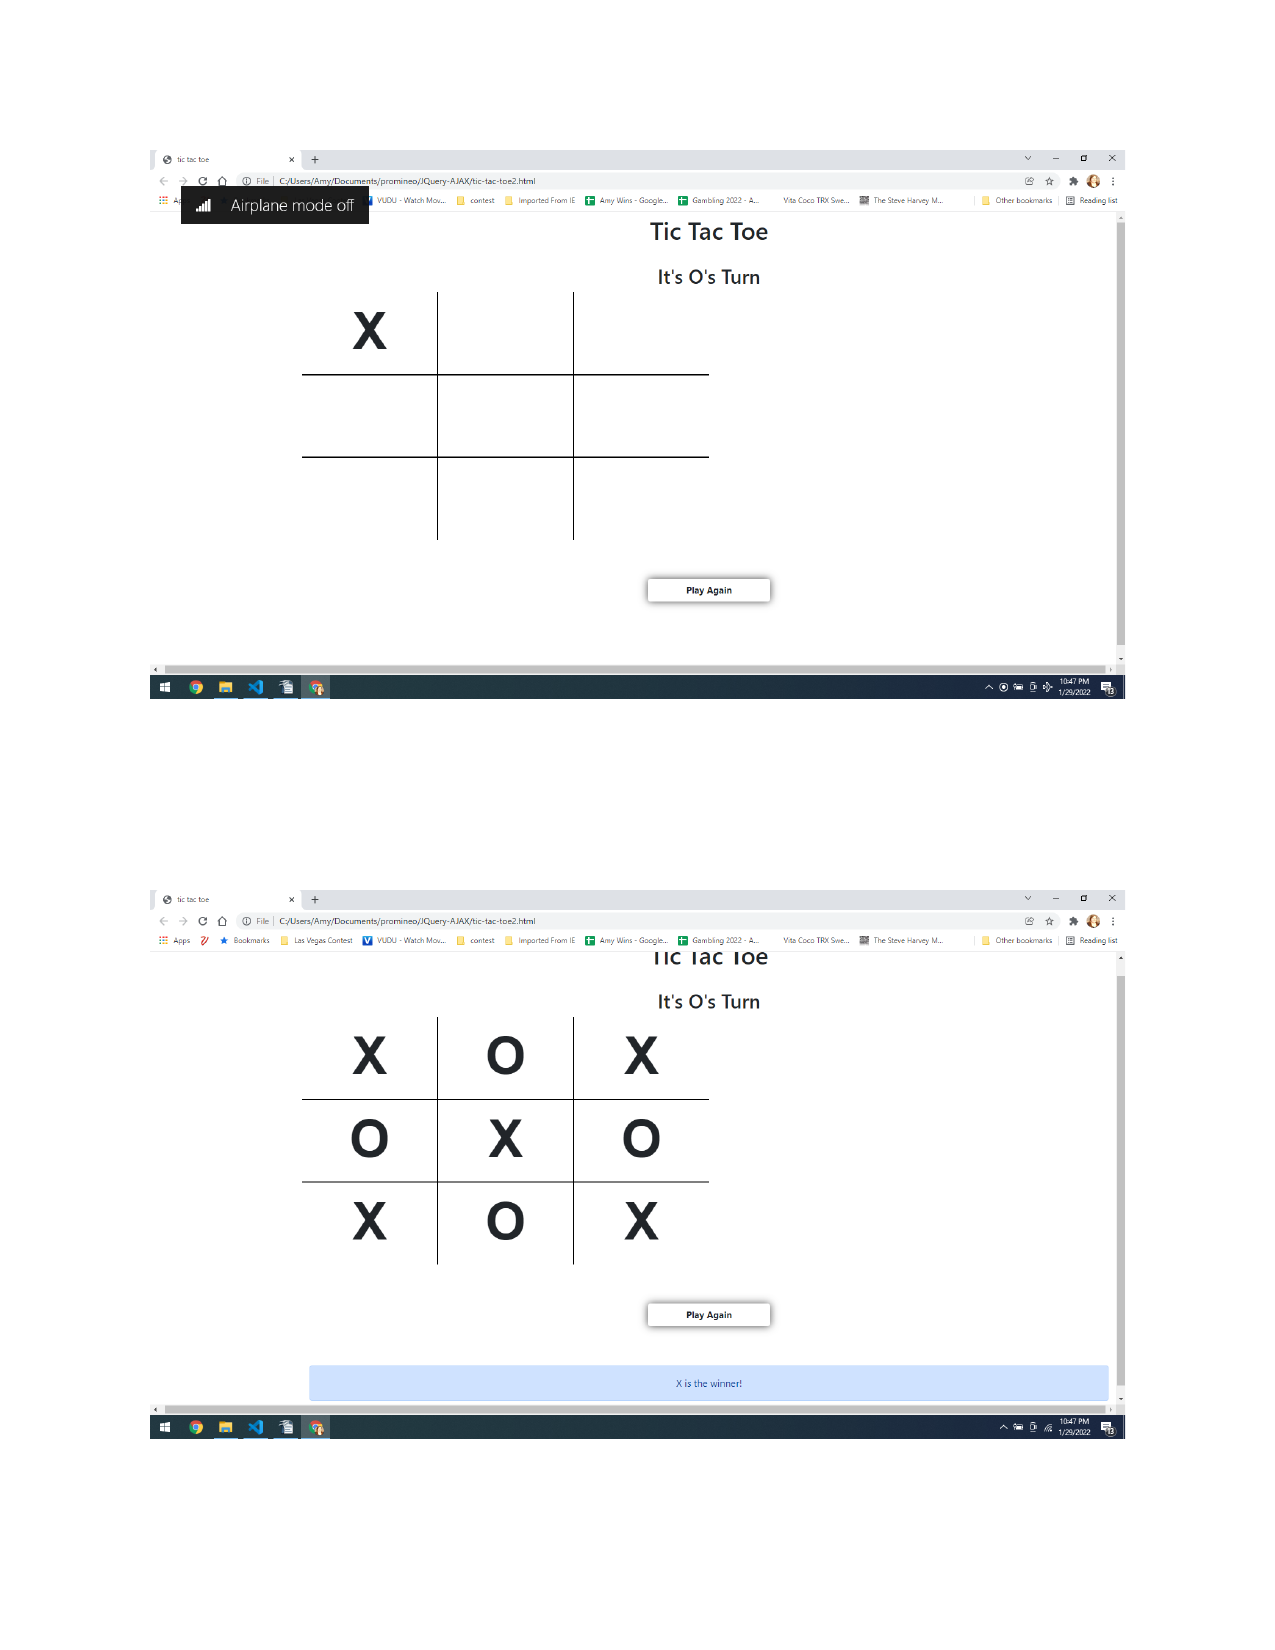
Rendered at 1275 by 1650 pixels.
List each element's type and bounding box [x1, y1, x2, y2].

picture [150, 150, 1125, 699]
picture [150, 890, 1125, 1439]
